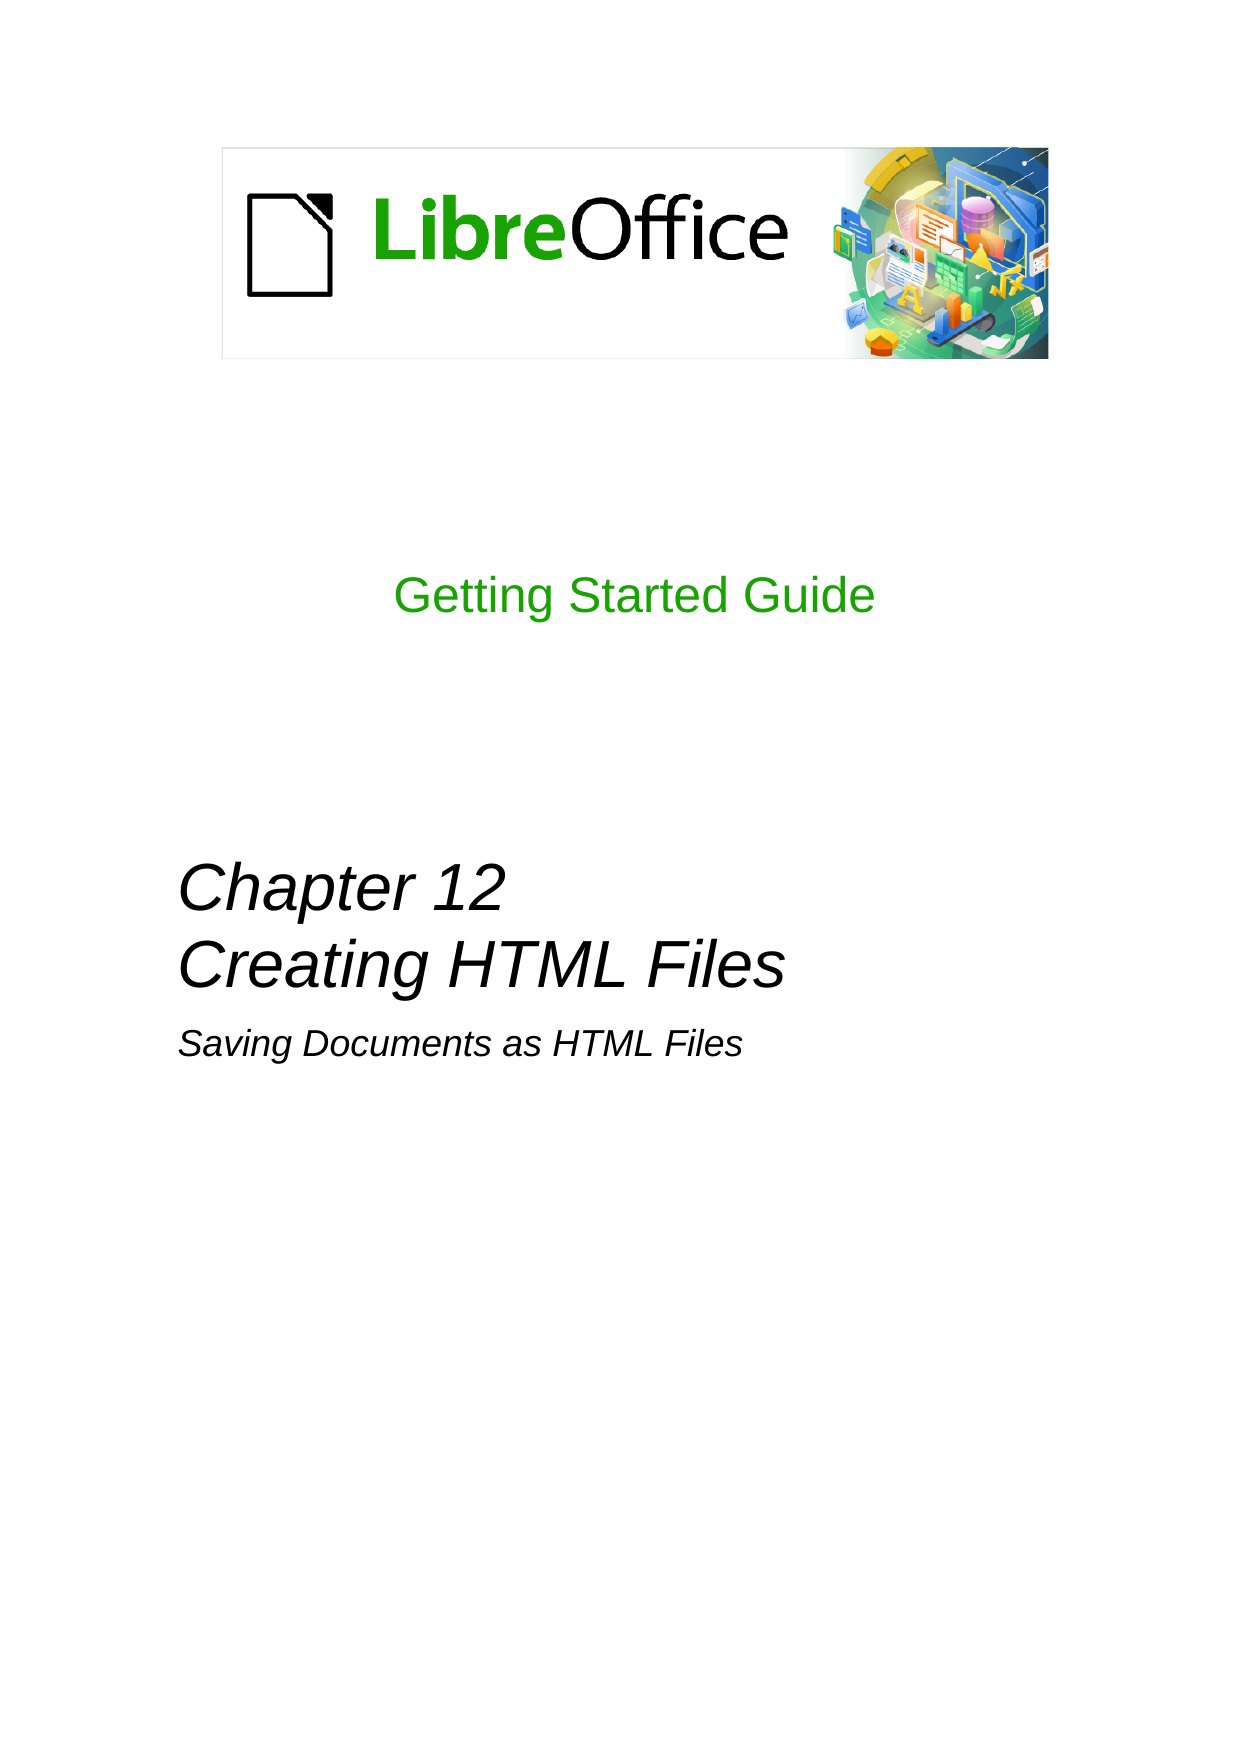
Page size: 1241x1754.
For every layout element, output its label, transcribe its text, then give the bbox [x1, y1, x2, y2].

picture [221, 147, 1049, 359]
text Getting Started Guide [177, 566, 1093, 623]
subtitle Saving Documents as HTML Files [177, 1021, 1093, 1064]
title Chapter 12 Creating HTML Files [177, 848, 1093, 1002]
